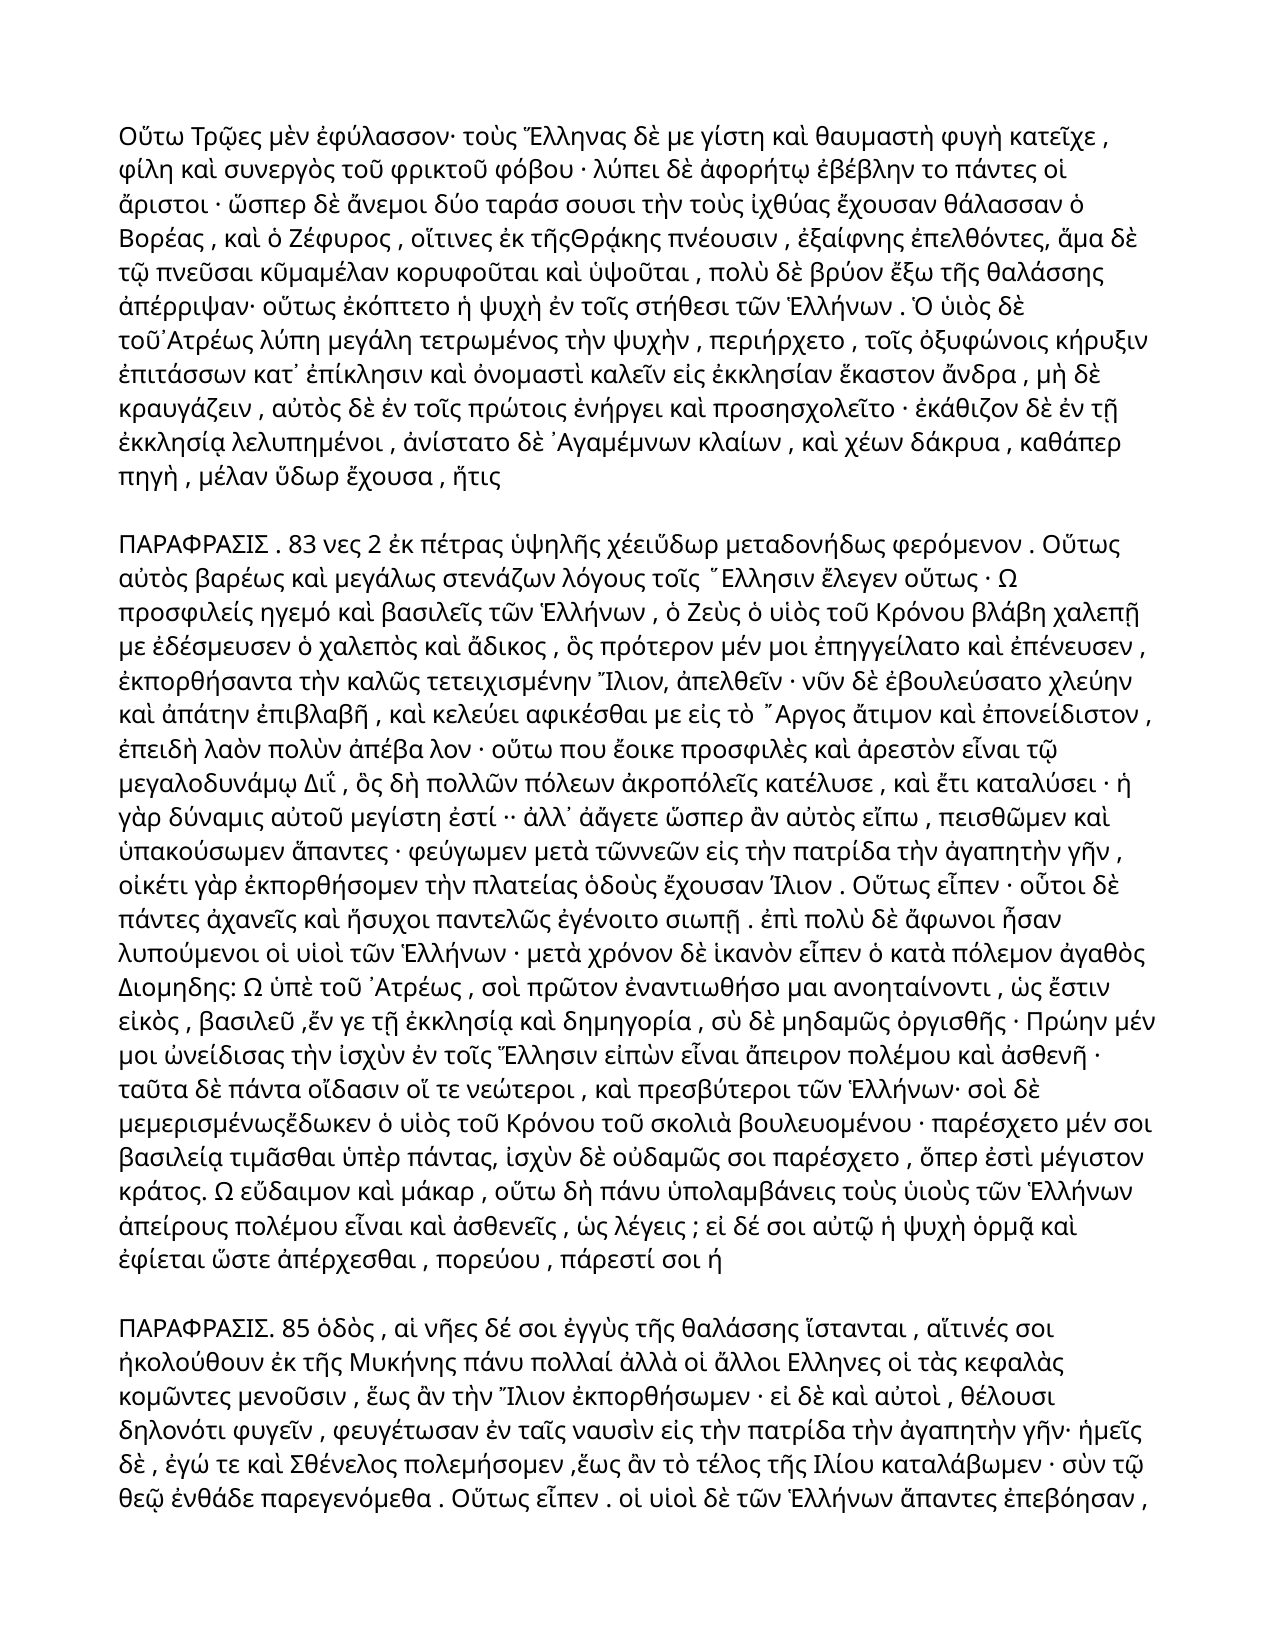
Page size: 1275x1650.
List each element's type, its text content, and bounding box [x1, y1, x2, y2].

text ΠΑΡΑΦΡΑΣΙΣ. 85 ὁδὸς , αἱ νῆες δέ σοι ἐγγὺς τῆς θαλάσσης ἵστανται , αἵτινές σοι ἠκολούθουν ἐκ τῆς Μυκήνης πάνυ πολλαί ἀλλὰ οἱ ἄλλοι Ελληνες οἱ τὰς κεφαλὰς κομῶντες μενοῦσιν , ἕως ἂν τὴν Ἴλιον ἐκπορθήσωμεν · εἰ δὲ καὶ αὐτοὶ , θέλουσι δηλονότι φυγεῖν , φευγέτωσαν ἐν ταῖς ναυσὶν εἰς τὴν πατρίδα τὴν ἀγαπητὴν γῆν· ἡμεῖς δὲ , ἐγώ τε καὶ Σθένελος πολεμήσομεν ,ἕως ἂν τὸ τέλος τῆς Ιλίου καταλάβωμεν · σὺν τῷ θεῷ ἐνθάδε παρεγενόμεθα . Οὕτως εἶπεν . οἱ υἱοὶ δὲ τῶν Ἑλλήνων ἅπαντες ἐπεβόησαν , [118, 1310, 1157, 1515]
text ΠΑΡΑΦΡΑΣΙΣ . 83 νες 2 ἐκ πέτρας ὑψηλῆς χέειὕδωρ μεταδονήδως φερόμενον . Οὕτως αὐτὸς βαρέως καὶ μεγάλως στενάζων λόγους τοῖς ῞Ελλησιν ἔλεγεν οὕτως · Ω προσφιλείς ηγεμό καὶ βασιλεῖς τῶν Ἑλλήνων , ὁ Ζεὺς ὁ υἱὸς τοῦ Κρόνου βλάβη χαλεπῇ με ἐδέσμευσεν ὁ χαλεπὸς καὶ ἄδικος , ὃς πρότερον μέν μοι ἐπηγγείλατο καὶ ἐπένευσεν , ἐκπορθήσαντα τὴν καλῶς τετειχισμένην Ἴλιον, ἀπελθεῖν · νῦν δὲ ἐβουλεύσατο χλεύην καὶ ἀπάτην ἐπιβλαβῆ , καὶ κελεύει αφικέσθαι με εἰς τὸ ῎Αργος ἄτιμον καὶ ἐπονείδιστον , ἐπειδὴ λαὸν πολὺν ἀπέβα λον · οὕτω που ἔοικε προσφιλὲς καὶ ἀρεστὸν εἶναι τῷ μεγαλοδυνάμῳ Διΐ , ὃς δὴ πολλῶν πόλεων ἀκροπόλεῖς κατέλυσε , καὶ ἔτι καταλύσει · ἡ γὰρ δύναμις αὐτοῦ μεγίστη ἐστί ·· ἀλλ᾽ ἀἄγετε ὥσπερ ἂν αὐτὸς εἴπω , πεισθῶμεν καὶ ὑπακούσωμεν ἅπαντες · φεύγωμεν μετὰ τῶννεῶν εἰς τὴν πατρίδα τὴν ἀγαπητὴν γῆν , οἰκέτι γὰρ ἐκπορθήσομεν τὴν πλατείας ὁδοὺς ἔχουσαν Ίλιον . Οὕτως εἶπεν · οὗτοι δὲ πάντες ἀχανεῖς καὶ ἥσυχοι παντελῶς ἐγένοιτο σιωπῇ . ἐπὶ πολὺ δὲ ἄφωνοι ἦσαν λυπούμενοι οἱ υἱοὶ τῶν Ἑλλήνων · μετὰ χρόνον δὲ ἱκανὸν εἶπεν ὁ κατὰ πόλεμον ἀγαθὸς Διομηδης: Ω ὑπὲ τοῦ ᾿Ατρέως , σοὶ πρῶτον ἐναντιωθήσο μαι ανοηταίνοντι , ὡς ἔστιν εἰκὸς , βασιλεῦ ,ἔν γε τῇ ἐκκλησίᾳ καὶ δημηγορία , σὺ δὲ μηδαμῶς ὀργισθῆς · Πρώην μέν μοι ὠνείδισας τὴν ἰσχὺν ἐν τοῖς Ἕλλησιν εἰπὼν εἶναι ἄπειρον πολέμου καὶ ἀσθενῆ · ταῦτα δὲ πάντα οἴδασιν οἵ τε νεώτεροι , καὶ πρεσβύτεροι τῶν Ἑλλήνων· σοὶ δὲ μεμερισμένωςἔδωκεν ὁ υἱὸς τοῦ Κρόνου τοῦ σκολιὰ βουλευομένου · παρέσχετο μέν σοι βασιλείᾳ τιμᾶσθαι ὑπὲρ πάντας, ἰσχὺν δὲ οὐδαμῶς σοι παρέσχετο , ὅπερ ἐστὶ μέγιστον κράτος. Ω εὔδαιμον καὶ μάκαρ , οὕτω δὴ πάνυ ὑπολαμβάνεις τοὺς ὑιοὺς τῶν Ἑλλήνων ἀπείρους πολέμου εἶναι καὶ ἀσθενεῖς , ὡς λέγεις ; εἰ δέ σοι αὐτῷ ἡ ψυχὴ ὁρμᾷ καὶ ἐφίεται ὥστε ἀπέρχεσθαι , πορεύου , πάρεστί σοι ή [118, 527, 1157, 1276]
text Οὕτω Τρῷες μὲν ἐφύλασσον· τοὺς Ἕλληνας δὲ με γίστη καὶ θαυμαστὴ φυγὴ κατεῖχε , φίλη καὶ συνεργὸς τοῦ φρικτοῦ φόβου · λύπει δὲ ἀφορήτῳ ἐβέβλην το πάντες οἱ ἄριστοι · ὥσπερ δὲ ἄνεμοι δύο ταράσ σουσι τὴν τοὺς ἰχθύας ἔχουσαν θάλασσαν ὁ Βορέας , καὶ ὁ Ζέφυρος , οἵτινες ἐκ τῆςΘρᾴκης πνέουσιν , ἐξαίφνης ἐπελθόντες, ἅμα δὲ τῷ πνεῦσαι κῦμαμέλαν κορυφοῦται καὶ ὑψοῦται , πολὺ δὲ βρύον ἔξω τῆς θαλάσσης ἀπέρριψαν· οὕτως ἐκόπτετο ἡ ψυχὴ ἐν τοῖς στήθεσι τῶν Ἑλλήνων . Ὁ ὑιὸς δὲ τοῦ᾿Ατρέως λύπη μεγάλη τετρωμένος τὴν ψυχὴν , περιήρχετο , τοῖς ὀξυφώνοις κήρυξιν ἐπιτάσσων κατ᾽ ἐπίκλησιν καὶ ὀνομαστὶ καλεῖν εἰς ἐκκλησίαν ἕκαστον ἄνδρα , μὴ δὲ κραυγάζειν , αὐτὸς δὲ ἐν τοῖς πρώτοις ἐνήργει καὶ προσησχολεῖτο · ἐκάθιζον δὲ ἐν τῇ ἐκκλησίᾳ λελυπημένοι , ἀνίστατο δὲ ᾿Αγαμέμνων κλαίων , καὶ χέων δάκρυα , καθάπερ πηγὴ , μέλαν ὕδωρ ἔχουσα , ἥτις [118, 118, 1157, 493]
